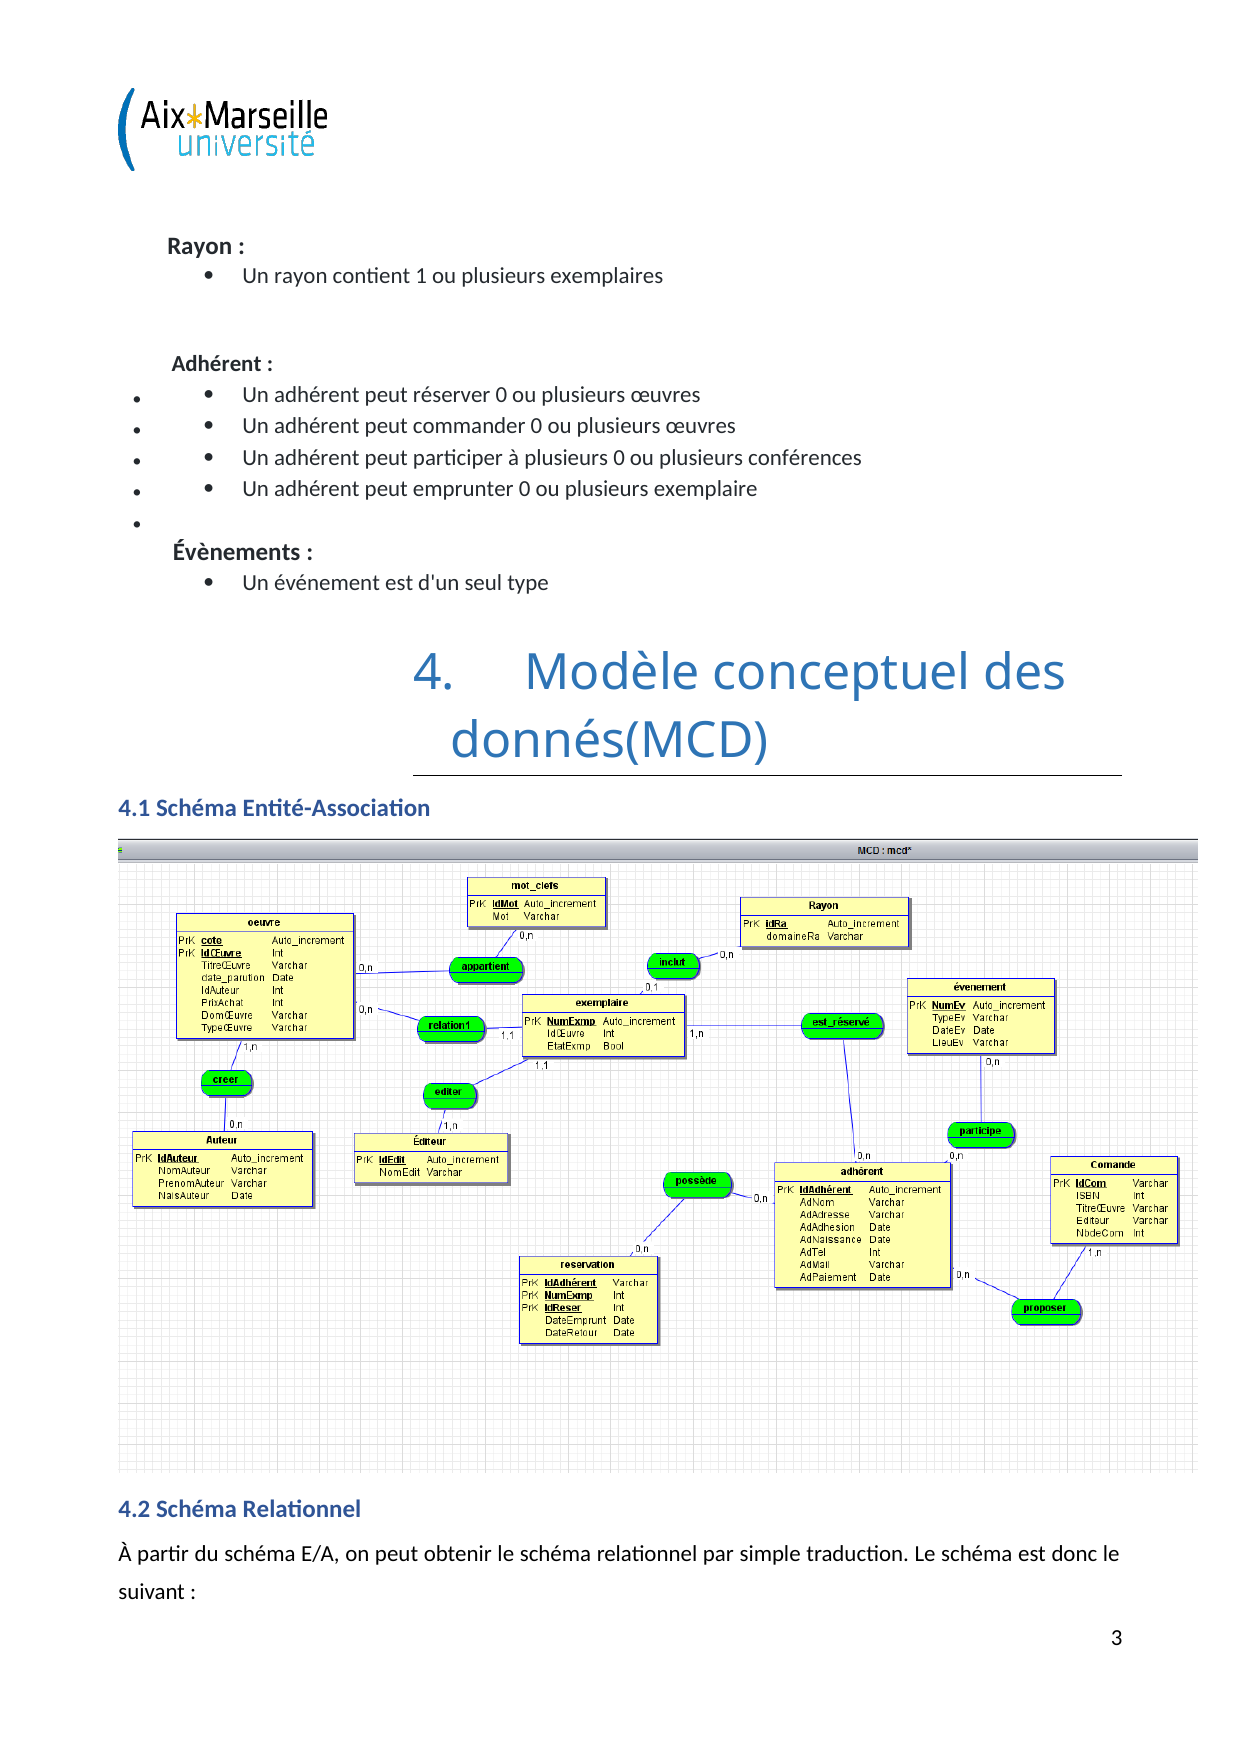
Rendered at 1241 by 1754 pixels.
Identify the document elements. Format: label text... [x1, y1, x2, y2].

table_cell [118, 568, 151, 599]
table_cell [151, 318, 1137, 349]
text À partir du schéma E/A, on peut obtenir le schéma relationnel par simple traduction. Le schéma est donc le suivant : [118, 1539, 1122, 1605]
subtitle 4.1 Schéma Entité-Association [118, 792, 1122, 823]
table_cell [151, 505, 1137, 536]
table_cell Un rayon contient 1 ou plusieurs exemplaires [151, 262, 1137, 318]
table_cell [118, 536, 151, 568]
table_cell Un adhérent peut commander 0 ou plusieurs œuvres [151, 411, 1137, 443]
table_cell Adhérent : [151, 349, 1137, 380]
table_cell Un adhérent peut emprunter 0 ou plusieurs exemplaire [151, 474, 1137, 505]
table_cell [118, 349, 151, 380]
table_cell [118, 262, 151, 318]
table_cell Un événement est d'un seul type [151, 568, 1137, 599]
table_cell [118, 474, 151, 505]
table_cell [118, 230, 151, 262]
table_cell Un adhérent peut participer à plusieurs 0 ou plusieurs conférences [151, 443, 1137, 474]
table_cell Rayon : [151, 230, 1137, 262]
subtitle Modèle conceptuel des donnés(MCD) [413, 636, 1122, 775]
table_cell [118, 318, 151, 349]
table_cell [118, 199, 151, 230]
table_cell [118, 411, 151, 443]
table_cell [118, 380, 151, 411]
table_cell [118, 505, 151, 536]
table_cell [118, 443, 151, 474]
table_cell [151, 199, 1137, 230]
subtitle 4.2 Schéma Relationnel [118, 1494, 1122, 1524]
table_cell Évènements : [151, 536, 1137, 568]
table_cell Un adhérent peut réserver 0 ou plusieurs œuvres [151, 380, 1137, 411]
